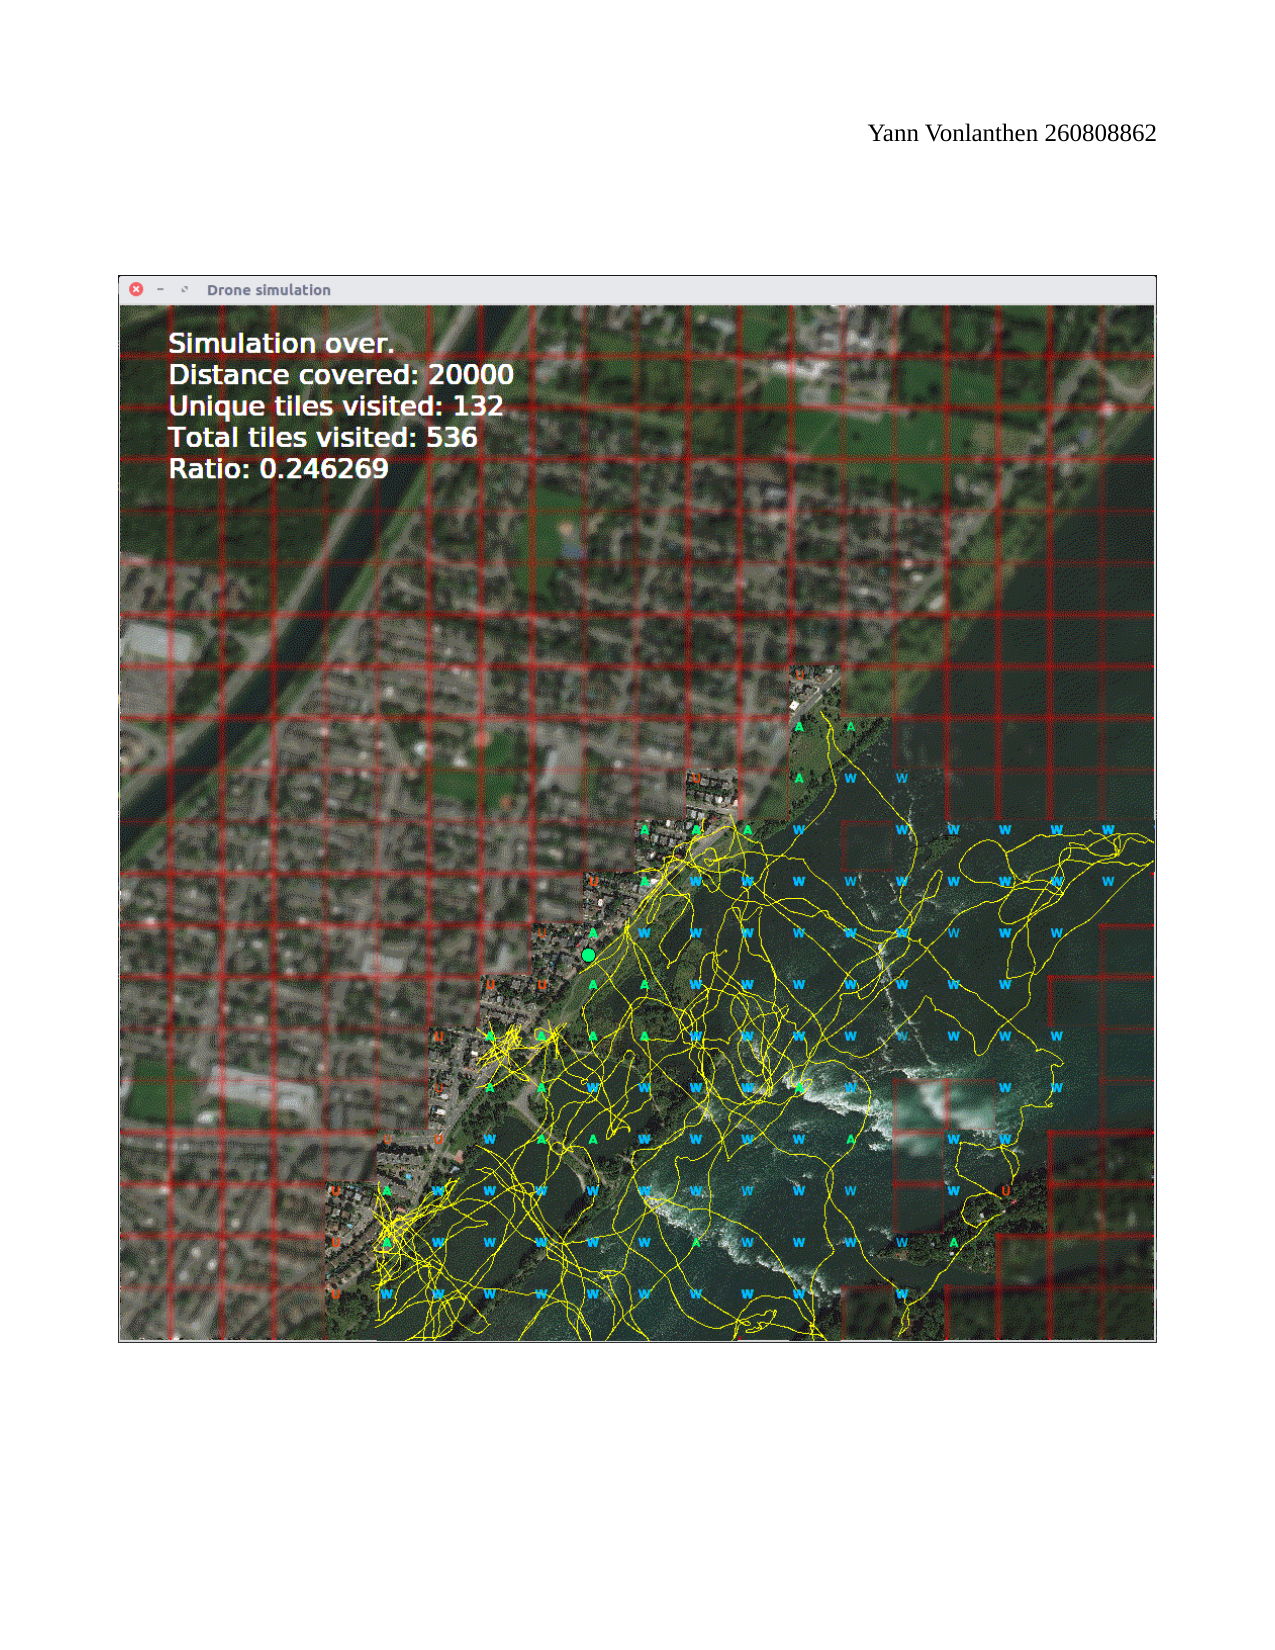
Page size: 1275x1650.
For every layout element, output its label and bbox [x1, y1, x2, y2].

picture [118, 275, 1157, 1343]
